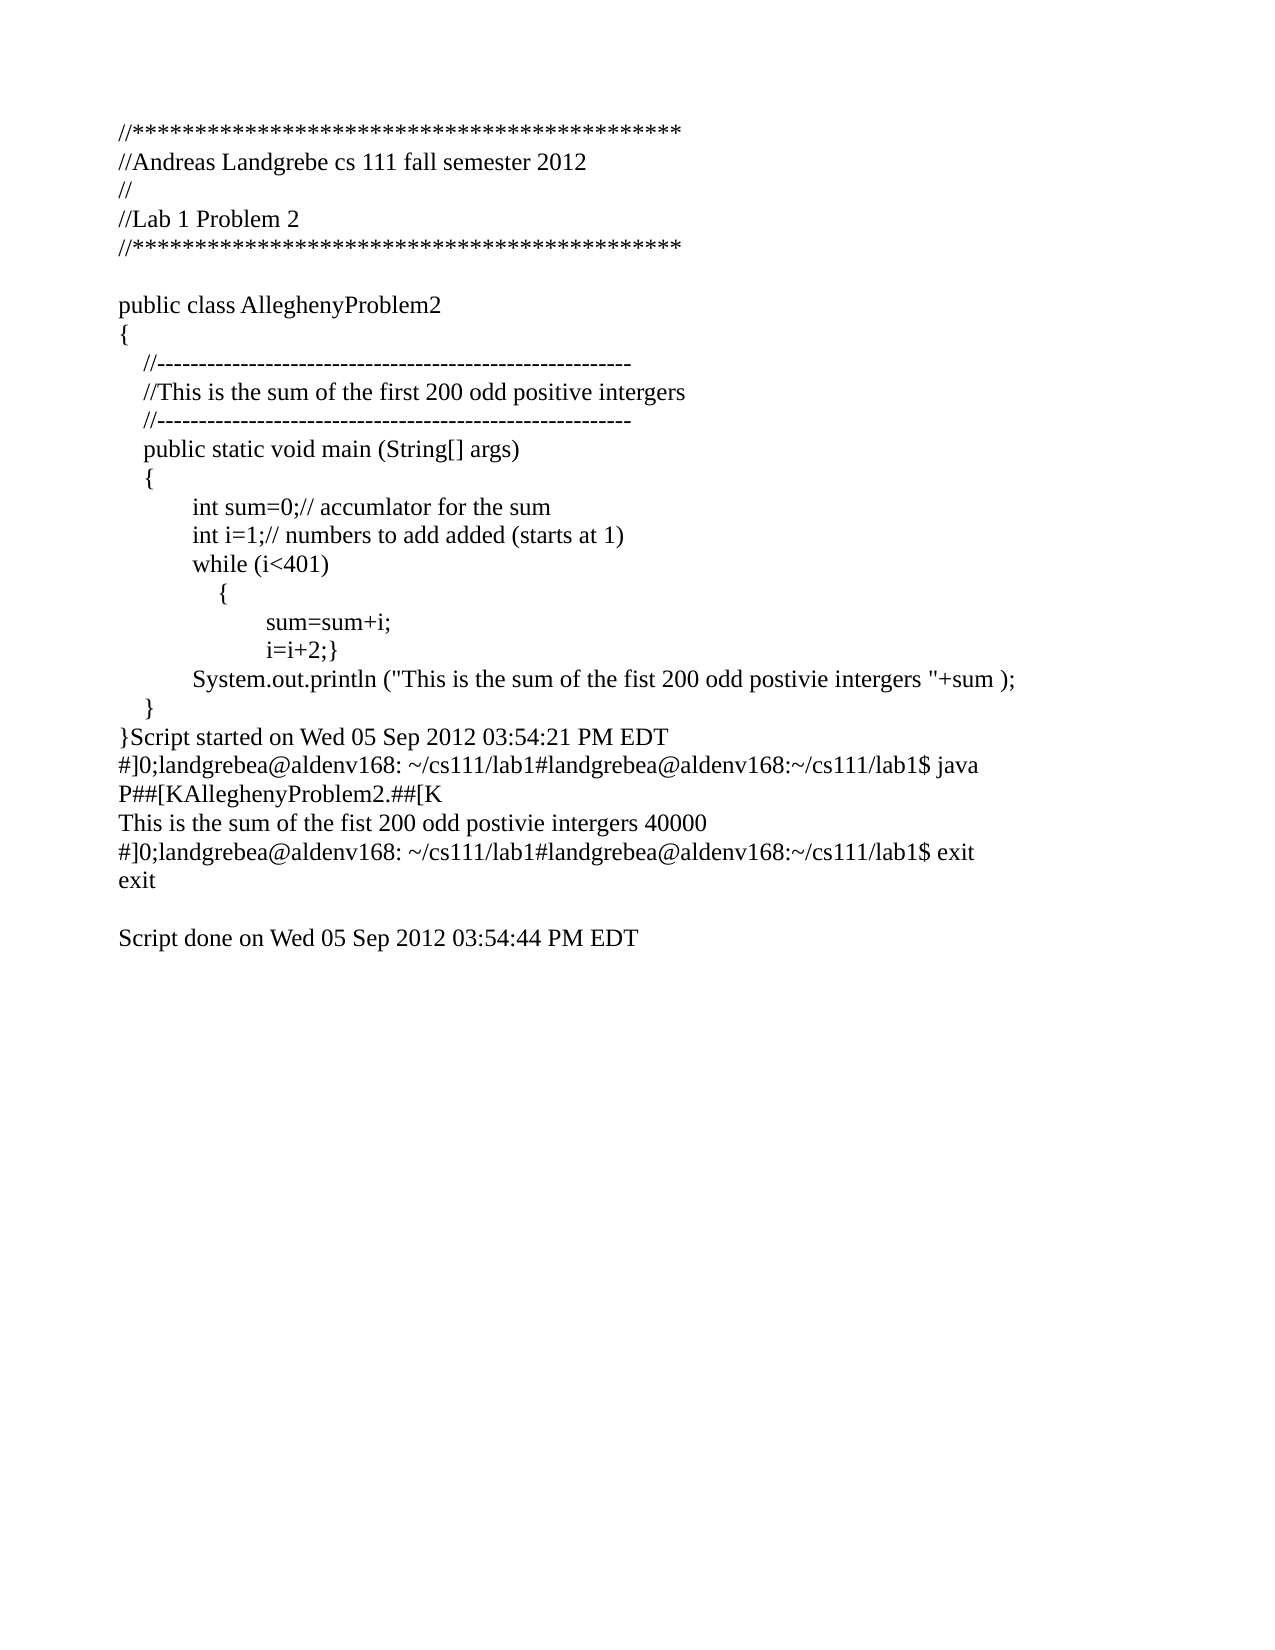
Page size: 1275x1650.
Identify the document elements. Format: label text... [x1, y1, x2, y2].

text This is the sum of the fist 200 odd postivie intergers 40000 [118, 808, 1157, 837]
text } [118, 693, 1157, 722]
text int sum=0;// accumlator for the sum [118, 492, 1157, 521]
text System.out.println ("This is the sum of the fist 200 odd postivie intergers "+sum ); [118, 664, 1157, 693]
text { [118, 463, 1157, 492]
text //Lab 1 Problem 2 [118, 204, 1157, 233]
text //--------------------------------------------------------- [118, 406, 1157, 434]
text while (i<401) [118, 549, 1157, 578]
text //Andreas Landgrebe cs 111 fall semester 2012 [118, 147, 1157, 176]
text public static void main (String[] args) [118, 434, 1157, 463]
text //This is the sum of the first 200 odd positive intergers [118, 377, 1157, 406]
text sum=sum+i; [118, 607, 1157, 636]
text exit [118, 866, 1157, 894]
text { [118, 578, 1157, 607]
text //******************************************** [118, 118, 1157, 147]
text #]0;landgrebea@aldenv168: ~/cs111/lab1#landgrebea@aldenv168:~/cs111/lab1$ exit [118, 837, 1157, 866]
text { [118, 319, 1157, 348]
text public class AlleghenyProblem2 [118, 291, 1157, 319]
text int i=1;// numbers to add added (starts at 1) [118, 521, 1157, 549]
text //******************************************** [118, 233, 1157, 262]
text // [118, 176, 1157, 204]
text }Script started on Wed 05 Sep 2012 03:54:21 PM EDT #]0;landgrebea@aldenv168: ~/cs111/lab1#landgrebea@aldenv168:~/cs111/lab1$ java P##[KAlleghenyProblem2.##[K [118, 722, 1157, 808]
text i=i+2;} [118, 636, 1157, 664]
text //--------------------------------------------------------- [118, 348, 1157, 377]
text Script done on Wed 05 Sep 2012 03:54:44 PM EDT [118, 894, 1157, 981]
